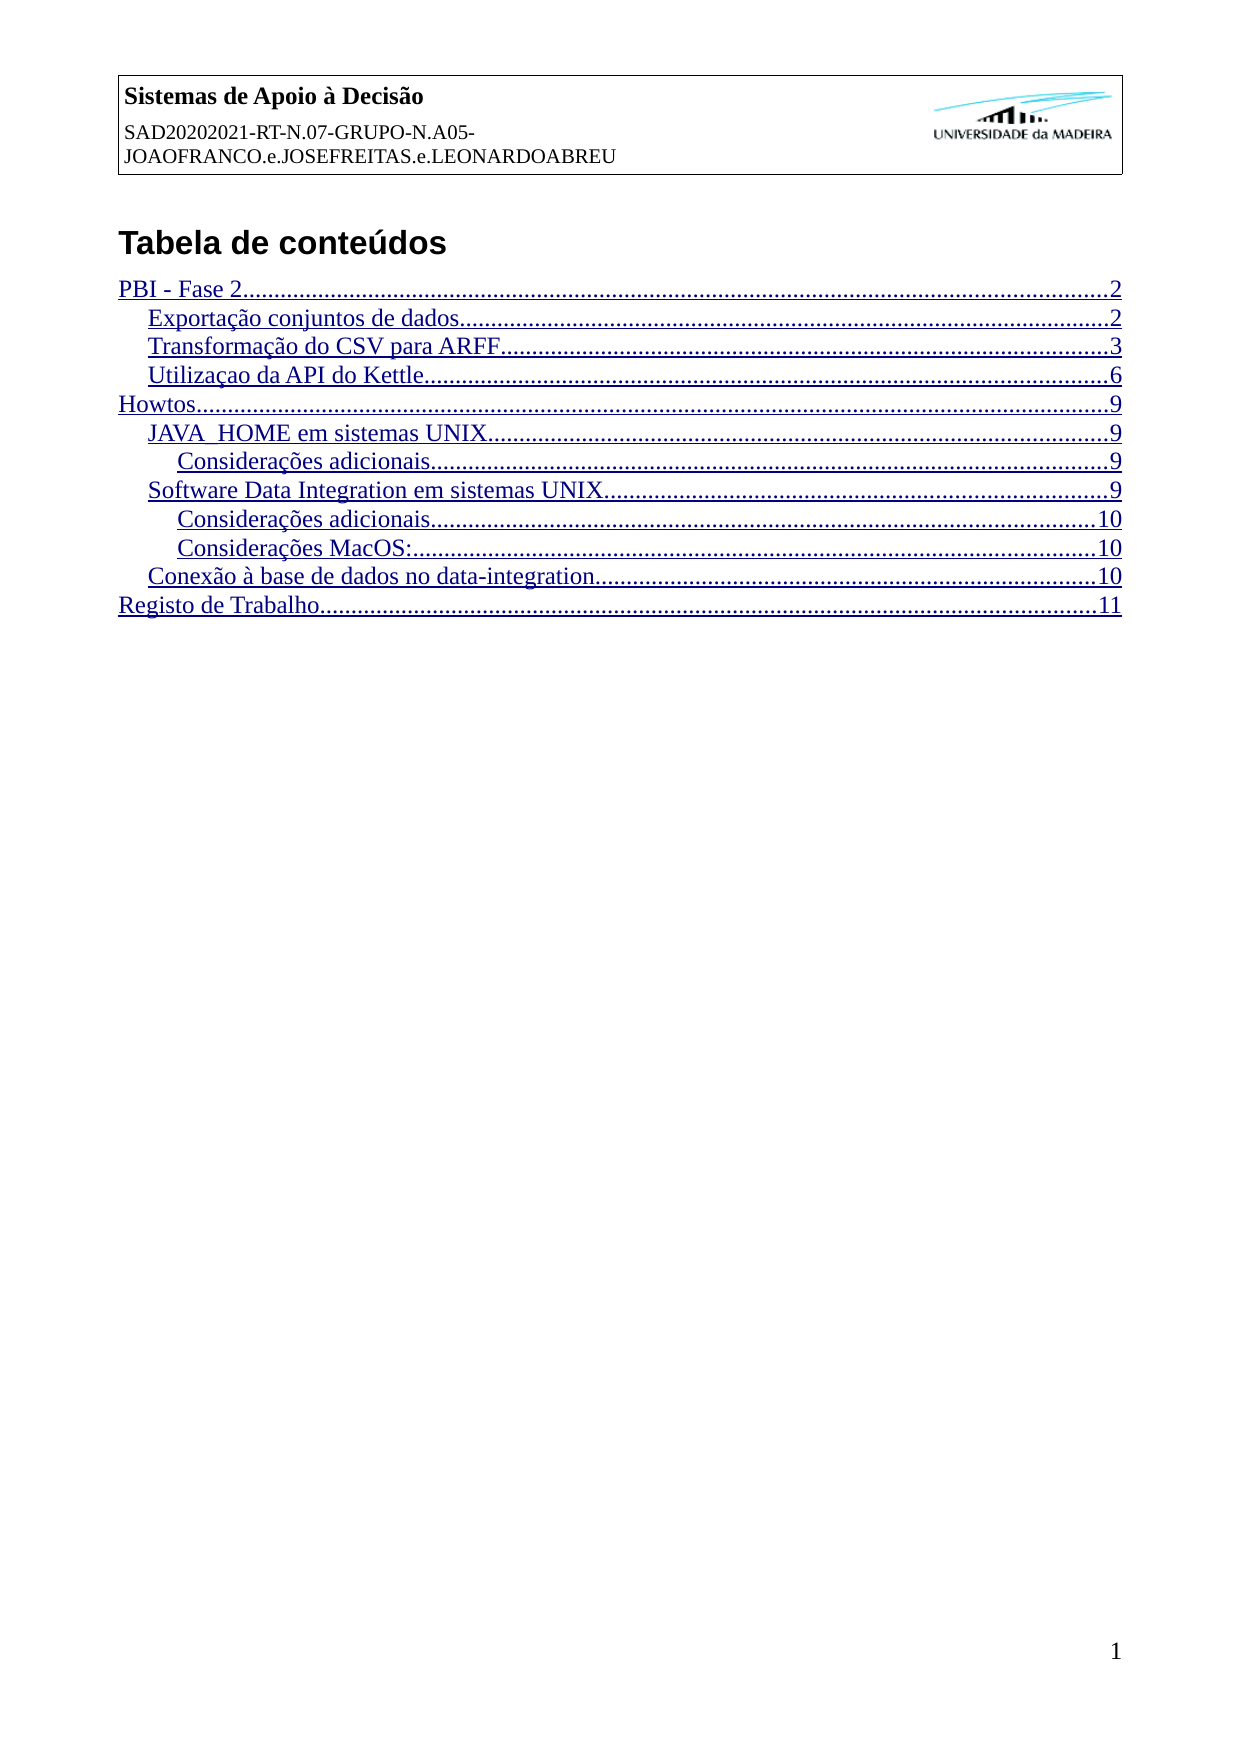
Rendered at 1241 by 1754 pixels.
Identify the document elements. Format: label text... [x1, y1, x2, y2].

text Howtos 9 [118, 389, 1122, 414]
text Considerações MacOS: 10 [177, 533, 1122, 558]
text Considerações adicionais 10 [177, 504, 1122, 529]
text Transformação do CSV para ARFF 3 [148, 331, 1122, 356]
text Considerações adicionais 9 [177, 446, 1122, 471]
text JAVA_HOME em sistemas UNIX. 9 [148, 418, 1122, 443]
text Exportação conjuntos de dados 2 [148, 303, 1122, 328]
text Registo de Trabalho 11 [118, 590, 1122, 615]
subtitle Tabela de conteúdos [118, 223, 1122, 261]
text Conexão à base de dados no data-integration 10 [148, 561, 1122, 586]
text PBI - Fase 2 2 [118, 274, 1122, 299]
text Utilizaçao da API do Kettle 6 [148, 360, 1122, 385]
text Software Data Integration em sistemas UNIX. 9 [148, 475, 1122, 500]
